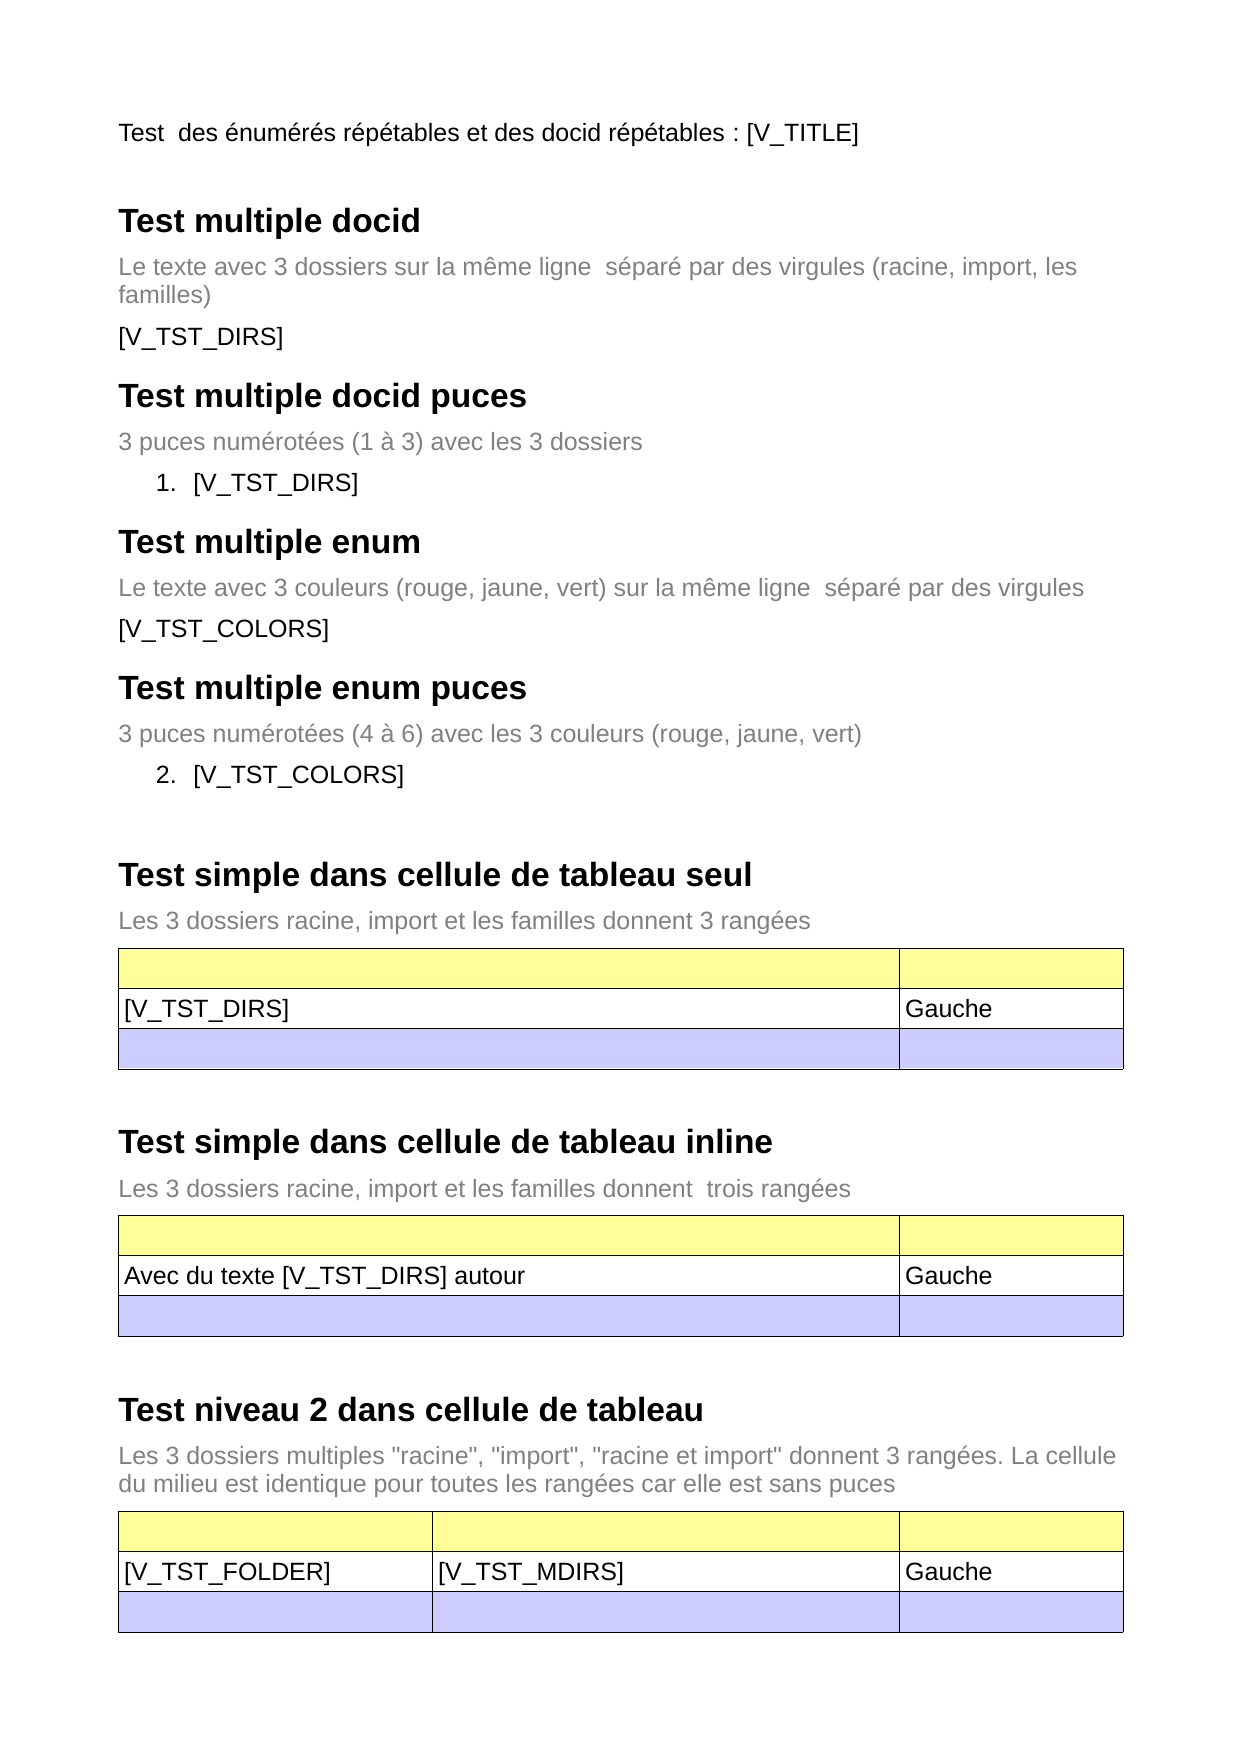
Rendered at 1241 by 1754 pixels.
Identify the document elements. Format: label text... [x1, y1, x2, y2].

table_cell [119, 1029, 899, 1068]
table_cell [433, 1592, 899, 1632]
table_cell [V_TST_FOLDER] [119, 1552, 432, 1591]
table_cell [900, 1296, 1123, 1336]
text Le texte avec 3 dossiers sur la même ligne séparé par des virgules (racine, import, les familles) [118, 252, 1122, 309]
table_cell [119, 1296, 899, 1336]
table_header [433, 1512, 899, 1551]
table_cell [V_TST_MDIRS] [433, 1552, 899, 1591]
table_header [119, 1512, 432, 1551]
text 3 puces numérotées (1 à 3) avec les 3 dossiers [118, 427, 1122, 455]
list [V_TST_DIRS] [156, 468, 1122, 497]
text Les 3 dossiers racine, import et les familles donnent trois rangées [118, 1173, 1122, 1202]
table_cell Gauche [900, 1552, 1123, 1591]
table_cell [900, 1592, 1123, 1632]
table_cell [119, 1592, 432, 1632]
subtitle Test simple dans cellule de tableau inline [118, 1122, 1122, 1161]
subtitle Test multiple docid [118, 201, 1122, 239]
text Le texte avec 3 couleurs (rouge, jaune, vert) sur la même ligne séparé par des virgules [118, 573, 1122, 602]
text 3 puces numérotées (4 à 6) avec les 3 couleurs (rouge, jaune, vert) [118, 719, 1122, 748]
subtitle Test multiple enum puces [118, 668, 1122, 706]
subtitle Test niveau 2 dans cellule de tableau [118, 1389, 1122, 1428]
text Les 3 dossiers racine, import et les familles donnent 3 rangées [118, 906, 1122, 935]
table_header [900, 1216, 1123, 1255]
subtitle Test simple dans cellule de tableau seul [118, 855, 1122, 894]
table_cell Gauche [900, 989, 1123, 1028]
table_header [119, 949, 899, 988]
subtitle Test multiple docid puces [118, 376, 1122, 414]
table_cell Gauche [900, 1256, 1123, 1295]
table_cell [V_TST_DIRS] [119, 989, 899, 1028]
text Test des énumérés répétables et des docid répétables : [V_TITLE] [118, 118, 1122, 147]
list [V_TST_COLORS] [156, 760, 1122, 789]
subtitle Test multiple enum [118, 522, 1122, 560]
table_cell [900, 1029, 1123, 1068]
table_header [900, 1512, 1123, 1551]
text [V_TST_DIRS] [118, 322, 1122, 351]
table_header [900, 949, 1123, 988]
text Les 3 dossiers multiples "racine", "import", "racine et import" donnent 3 rangées. La cellule du milieu est identique pour toutes les rangées car elle est sans puces [118, 1441, 1122, 1498]
table_cell Avec du texte [V_TST_DIRS] autour [119, 1256, 899, 1295]
table_header [119, 1216, 899, 1255]
text [V_TST_COLORS] [118, 614, 1122, 643]
